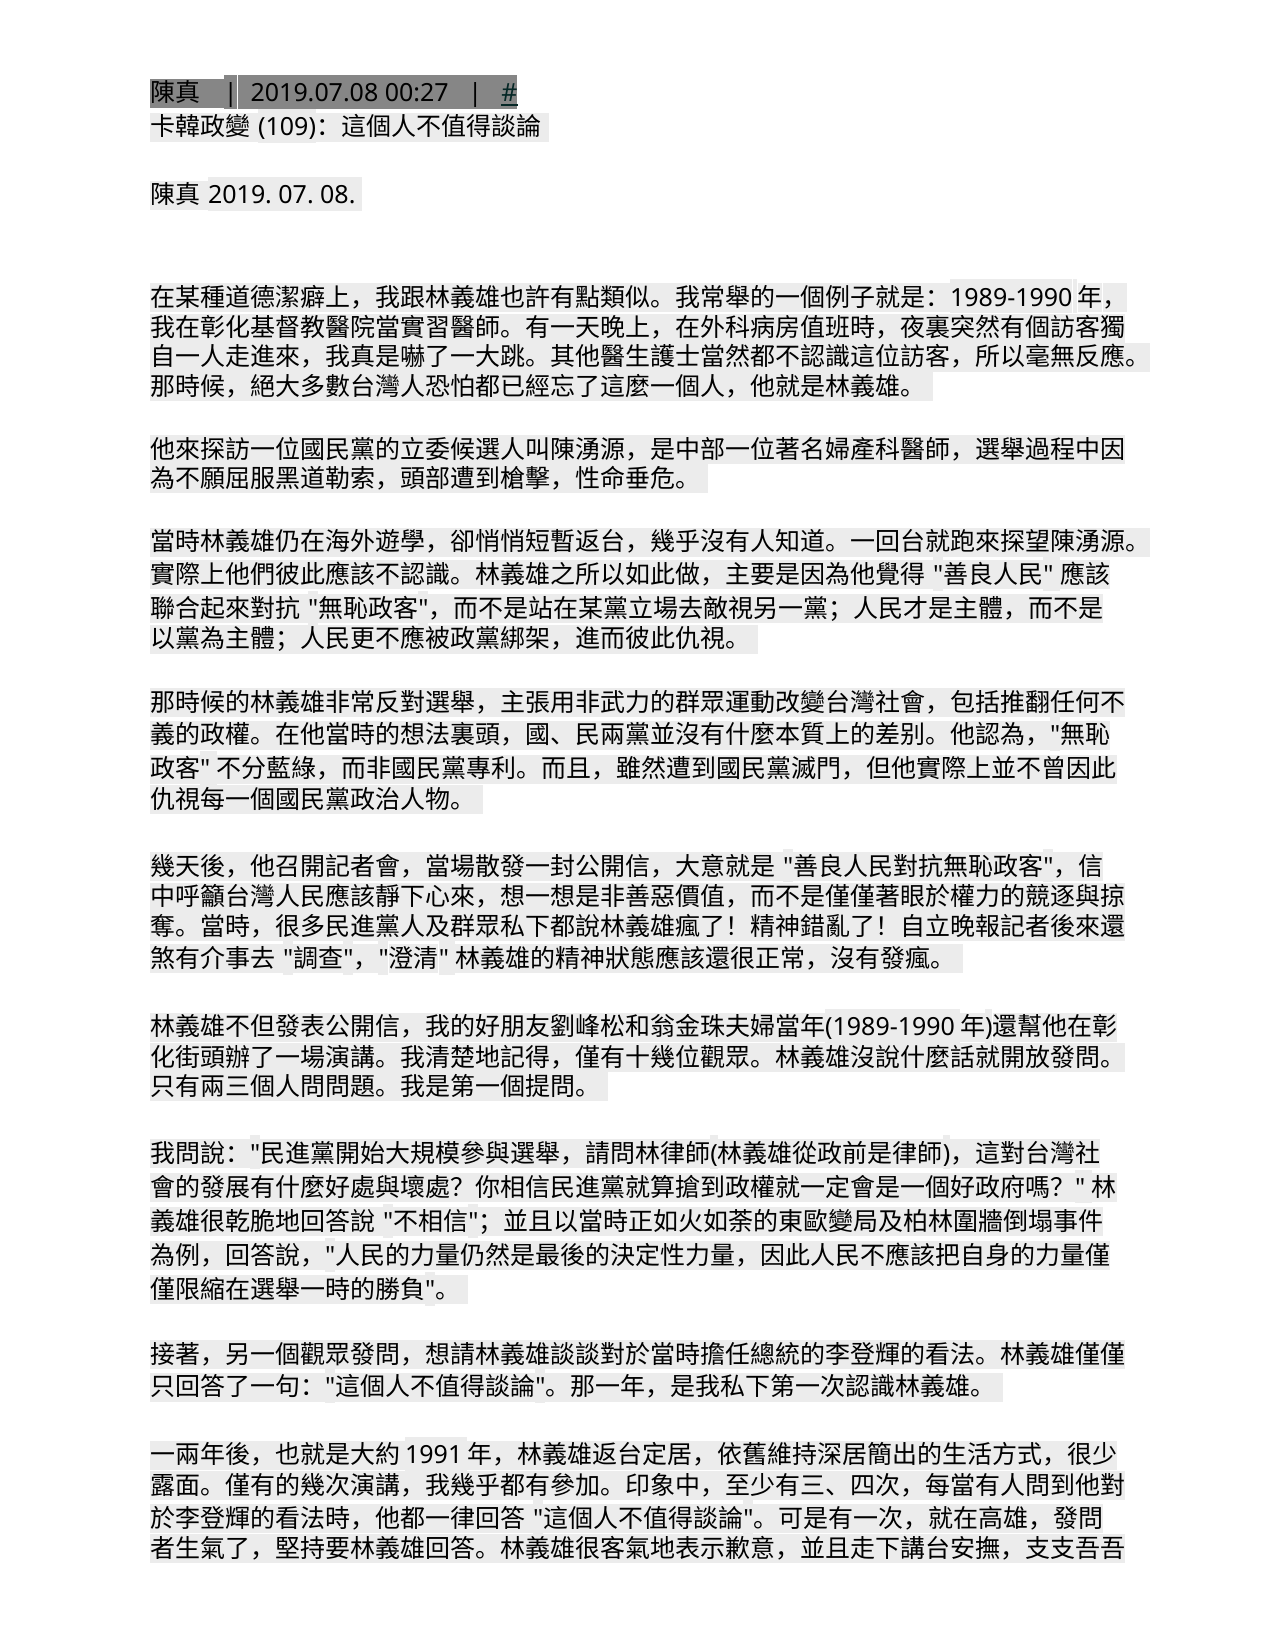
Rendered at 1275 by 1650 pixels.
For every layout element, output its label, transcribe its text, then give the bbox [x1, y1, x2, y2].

text 陳真 | 2019.07.08 00:27 | # [150, 75, 1125, 109]
text 卡韓政變 (109)：這個人不值得談論 陳真 2019. 07. 08. 在某種道德潔癖上，我跟林義雄也許有點類似。我常舉的一個例子就是：1989-1990年，我在彰化基督教醫院當實習醫師。有一天晚上，在外科病房值班時，夜裏突然有個訪客獨自一人走進來，我真是嚇了一大跳。其他醫生護士當然都不認識這位訪客，所以毫無反應。那時候，絕大多數台灣人恐怕都已經忘了這麼一個人，他就是林義雄。 他來探訪一位國民黨的立委候選人叫陳湧源，是中部一位著名婦產科醫師，選舉過程中因為不願屈服黑道勒索，頭部遭到槍擊，性命垂危。 當時林義雄仍在海外遊學，卻悄悄短暫返台，幾乎沒有人知道。一回台就跑來探望陳湧源。實際上他們彼此應該不認識。林義雄之所以如此做，主要是因為他覺得 "善良人民" 應該聯合起來對抗 "無恥政客"，而不是站在某黨立場去敵視另一黨；人民才是主體，而不是以黨為主體；人民更不應被政黨綁架，進而彼此仇視。 那時候的林義雄非常反對選舉，主張用非武力的群眾運動改變台灣社會，包括推翻任何不義的政權。在他當時的想法裏頭，國、民兩黨並沒有什麼本質上的差别。他認為，"無恥政客" 不分藍綠，而非國民黨專利。而且，雖然遭到國民黨滅門，但他實際上並不曾因此仇視每一個國民黨政治人物。 幾天後，他召開記者會，當場散發一封公開信，大意就是 "善良人民對抗無恥政客"，信中呼籲台灣人民應該靜下心來，想一想是非善惡價值，而不是僅僅著眼於權力的競逐與掠奪。當時，很多民進黨人及群眾私下都說林義雄瘋了！精神錯亂了！自立晚報記者後來還煞有介事去 "調查"，"澄清" 林義雄的精神狀態應該還很正常，沒有發瘋。 林義雄不但發表公開信，我的好朋友劉峰松和翁金珠夫婦當年(1989-1990年)還幫他在彰化街頭辦了一場演講。我清楚地記得，僅有十幾位觀眾。林義雄沒說什麼話就開放發問。只有兩三個人問問題。我是第一個提問。 我問說："民進黨開始大規模參與選舉，請問林律師(林義雄從政前是律師)，這對台灣社會的發展有什麼好處與壞處？你相信民進黨就算搶到政權就一定會是一個好政府嗎？" 林義雄很乾脆地回答說 "不相信"；並且以當時正如火如荼的東歐變局及柏林圍牆倒塌事件為例，回答說，"人民的力量仍然是最後的決定性力量，因此人民不應該把自身的力量僅僅限縮在選舉一時的勝負"。 接著，另一個觀眾發問，想請林義雄談談對於當時擔任總統的李登輝的看法。林義雄僅僅只回答了一句："這個人不值得談論"。那一年，是我私下第一次認識林義雄。 一兩年後，也就是大約1991年，林義雄返台定居，依舊維持深居簡出的生活方式，很少露面。僅有的幾次演講，我幾乎都有參加。印象中，至少有三、四次，每當有人問到他對於李登輝的看法時，他都一律回答 "這個人不值得談論"。可是有一次，就在高雄，發問者生氣了，堅持要林義雄回答。林義雄很客氣地表示歉意，並且走下講台安撫，支支吾吾地說了一些話，聽起來並沒有實質內容。他顯然還是不屑議論李登輝。 後來，我跟他熟了，有一次私下聊天，就跟他談起當時很多民進黨人或知識份子拼命想依附李登輝的問題，其中就包括當年國民黨的大樁腳李遠哲，應召返國推動兩岸統一大業。林義雄笑笑地說，"所謂學者不都是這樣嗎？" (這句話我聽他私下講過好幾次) 意思就是說，不管誰當權，讀書人必然就會往主流方向靠攏，不都是這樣嗎？ 寫這麼多，其實我只是要再次引用 "這個人不值得談論" 這句話。這話的意思並不是說某人不重要，所以不值得談論，而是說某人卑劣無恥，花樣繁多，變來變去，講一套做一套，無所不用其極，因此根本不值得去談論這樣一個人；談論他，只是做賤了我們自己。 權力上，我們一無所有，但在是非善惡與人品上，我們卻是上駟；上駟不應該做賤自己去談論一個下三濫的下駟。這樣一個人，即便呼風喚雨，權大勢大，依舊不值得議論，連罵都不應該罵 (我則是連提起對方的名字都會感覺做賤了自己，於是經常就寫蔡啥咪、蘇啥小等等。) 島內這樣的 "無恥政客" 很多，族繁不及備載。我之所以寫這篇，只是想表明，可別以為我沒罵到誰，那個人就是好的。事實上，有些人無恥到我實在不願意做賤自己去罵他。柯啥咪就是其中之一。我相信跟我同感者一定很少，說不定只有學姊一人。但我相信，有一天你們就會相信我說的，就如同我從1990年開始罵阿扁是 "天字第一號大壞蛋"，從2000年罵李遠哲是趨炎附勢的牆頭草，幾個人相信？但是現在各位理當相信了吧。 在那年代，大家一定會認為我對扁、哲等人的評價很偏激，很極端，甚至很荒唐。但事實上，我是偏激思維的對立面，應該算是某種 "真理的保守主義者"：亦即當我們擁有100分的證據與資料時，我會傾向於儘可能用最保守的方式來評價以減少犯錯，因此對於各種所謂陰謀論或充滿 (自欺欺人之)實證性的高調思維，總是缺乏好感。 至於為何不讓一分證據說一分話，卻要保守評價？因為我還不至於那麼幼稚。 [150, 109, 1125, 1563]
